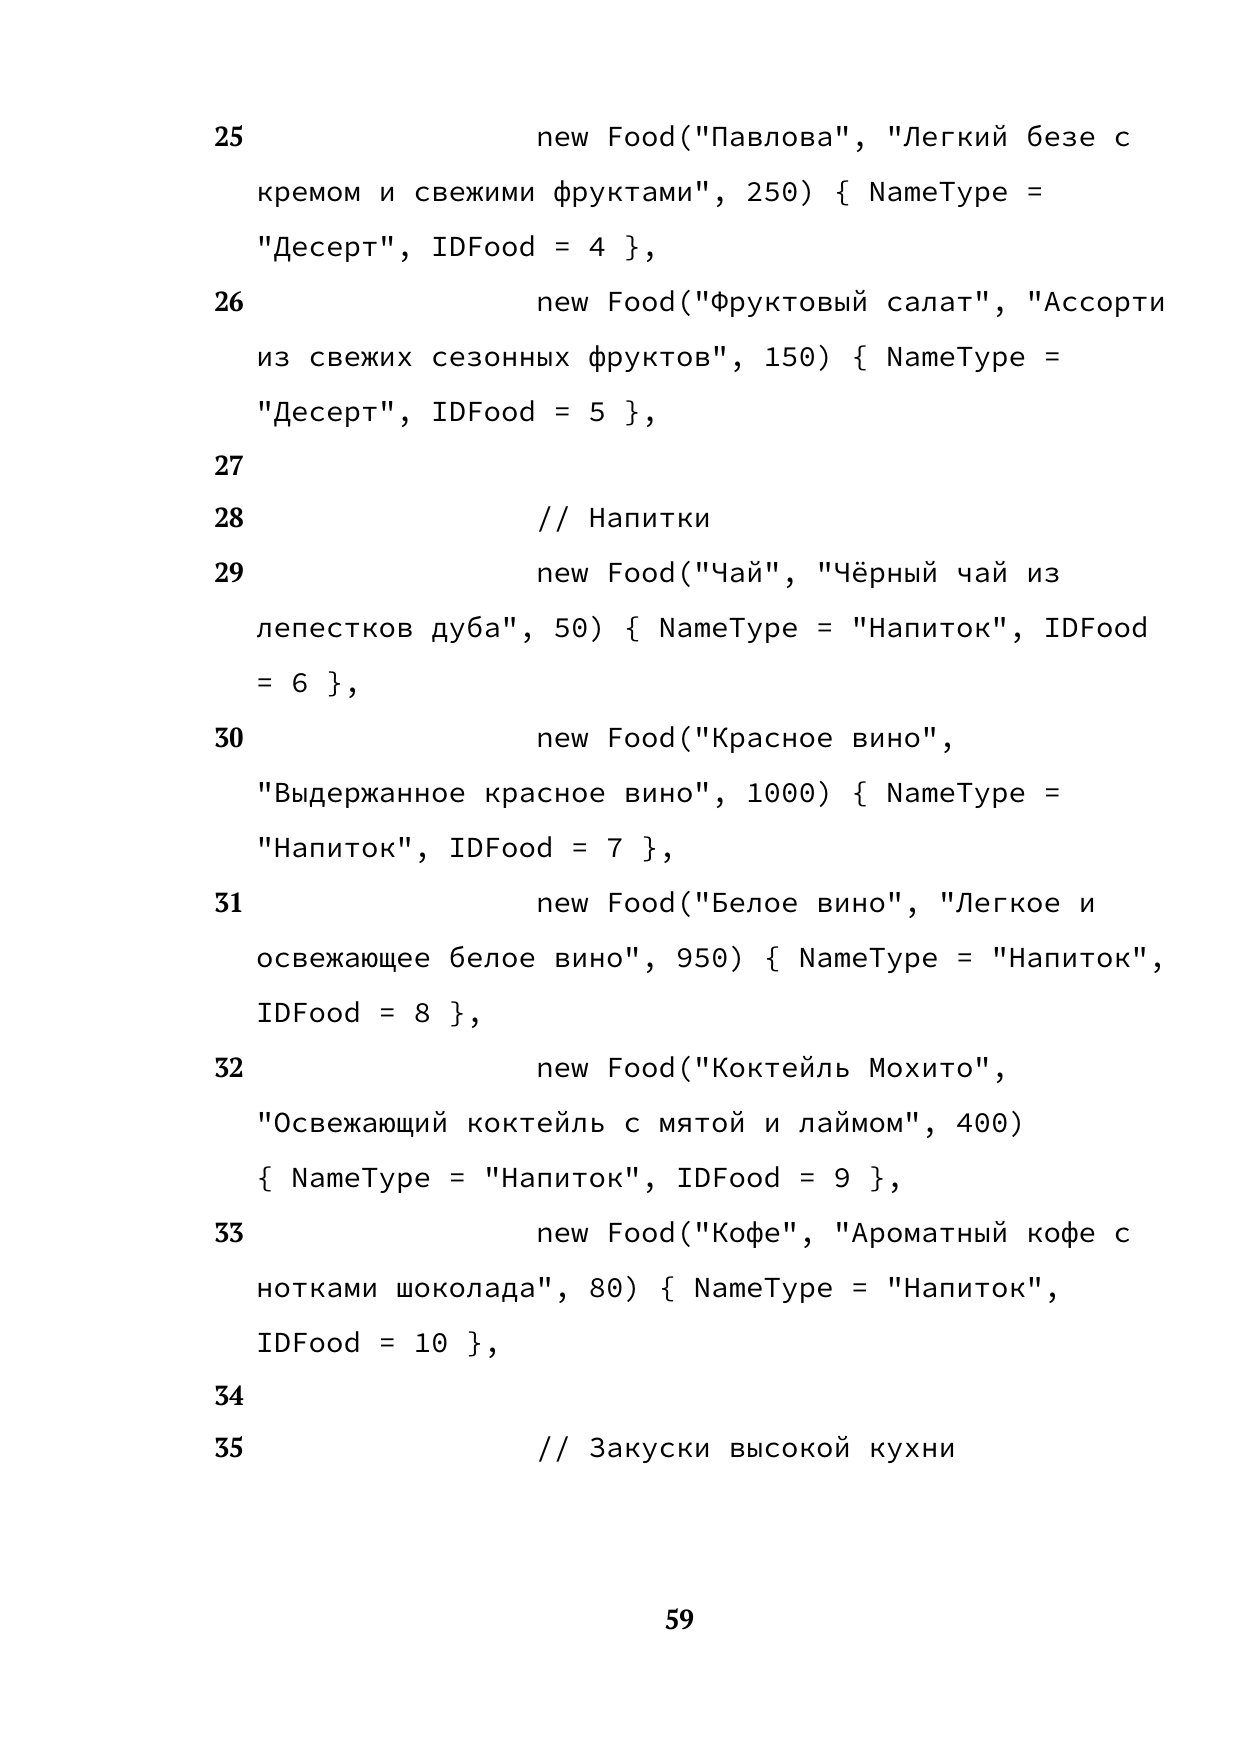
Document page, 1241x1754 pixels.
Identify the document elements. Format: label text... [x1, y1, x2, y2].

list // Закуски высокой кухни [214, 1429, 1181, 1465]
list new Food("Чай", "Чёрный чай из лепестков дуба", 50) { NameType = "Напиток", IDFood = 6 }, [214, 553, 1181, 700]
list new Food("Коктейль Мохито", "Освежающий коктейль с мятой и лаймом", 400) { NameType = "Напиток", IDFood = 9 }, [214, 1048, 1181, 1195]
list new Food("Кофе", "Ароматный кофе с нотками шоколада", 80) { NameType = "Напиток", IDFood = 10 }, [214, 1213, 1181, 1360]
list new Food("Фруктовый салат", "Ассорти из свежих сезонных фруктов", 150) { NameType = "Десерт", IDFood = 5 }, [214, 283, 1181, 430]
list new Food("Белое вино", "Легкое и освежающее белое вино", 950) { NameType = "Напиток", IDFood = 8 }, [214, 883, 1181, 1030]
list // Напитки [214, 498, 1181, 535]
list new Food("Павлова", "Легкий безе с кремом и свежими фруктами", 250) { NameType = "Десерт", IDFood = 4 }, [214, 118, 1181, 265]
list new Food("Красное вино", "Выдержанное красное вино", 1000) { NameType = "Напиток", IDFood = 7 }, [214, 718, 1181, 865]
